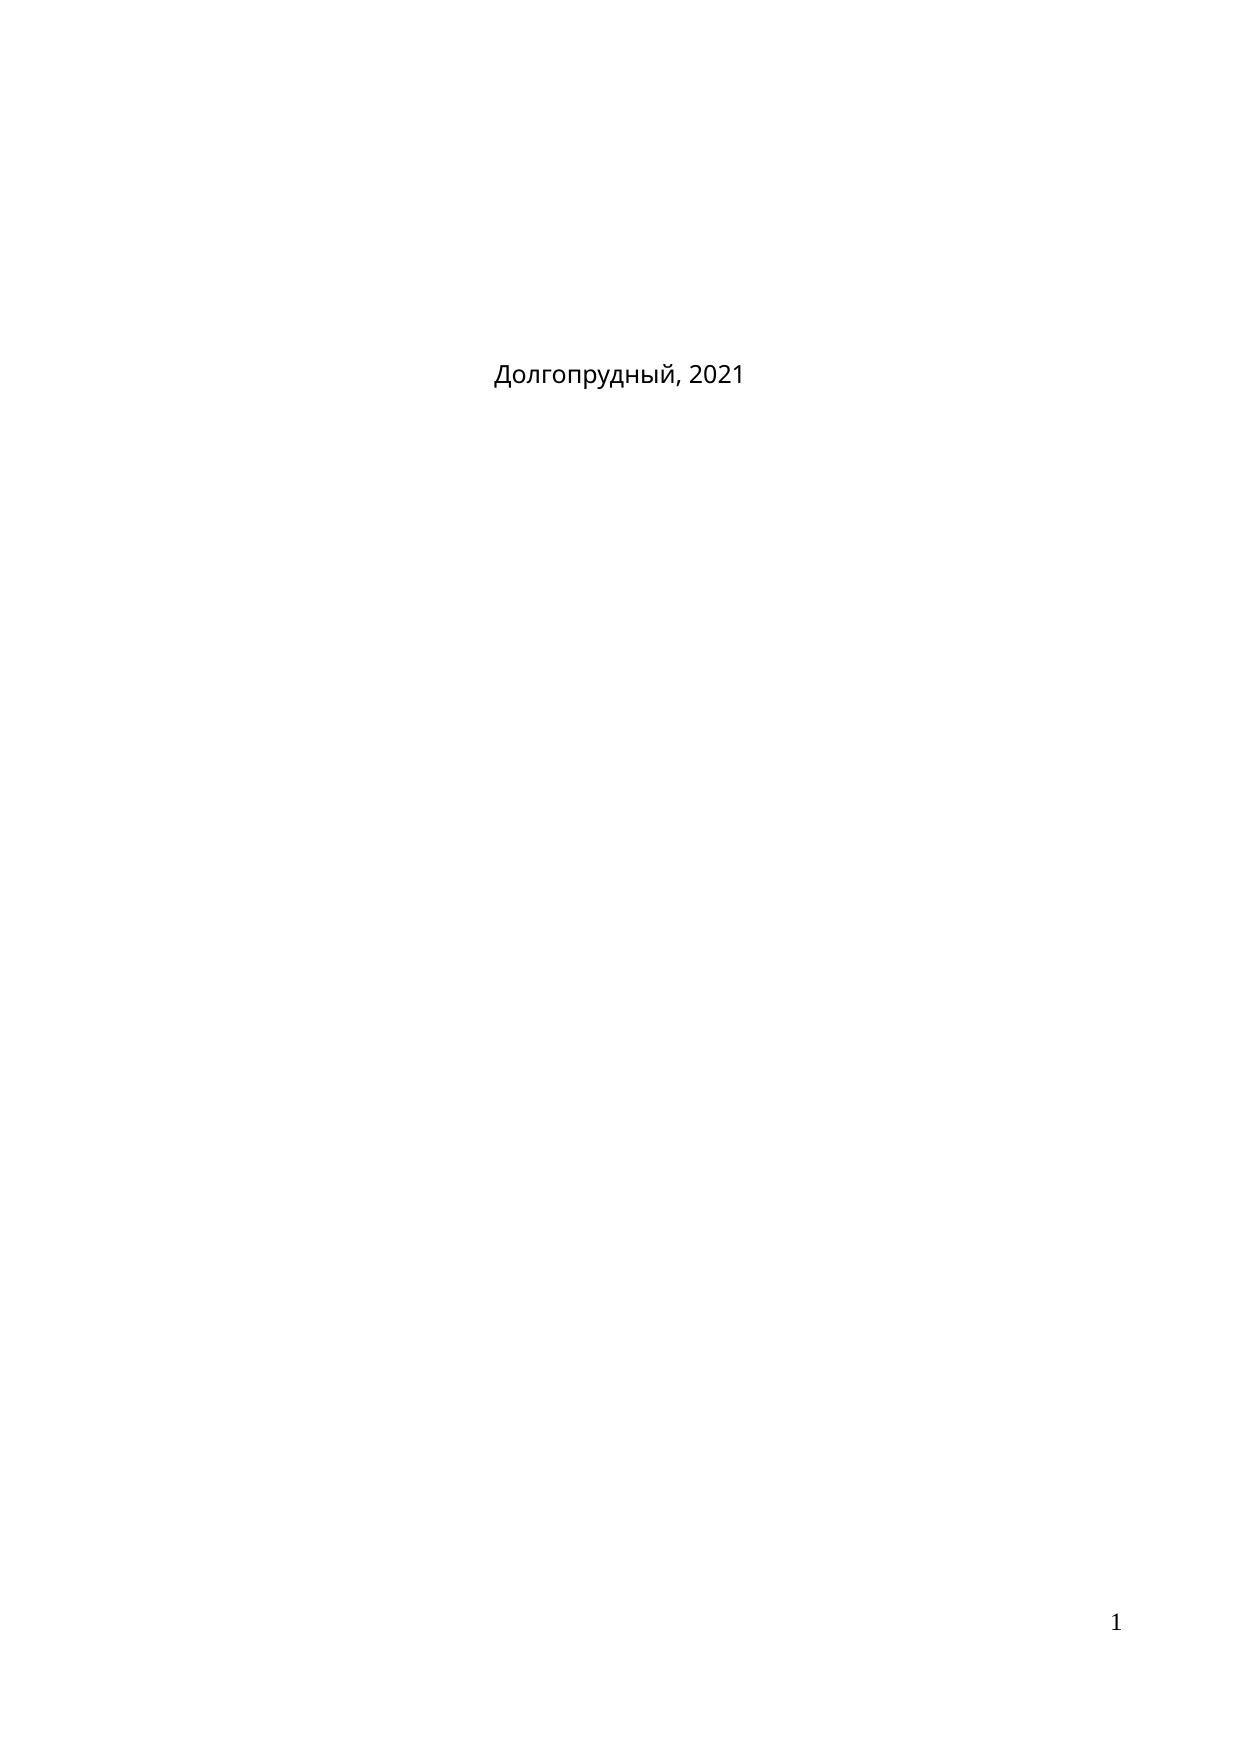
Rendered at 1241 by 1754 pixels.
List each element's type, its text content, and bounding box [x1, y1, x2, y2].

subtitle Долгопрудный, 2021 [118, 357, 1122, 391]
